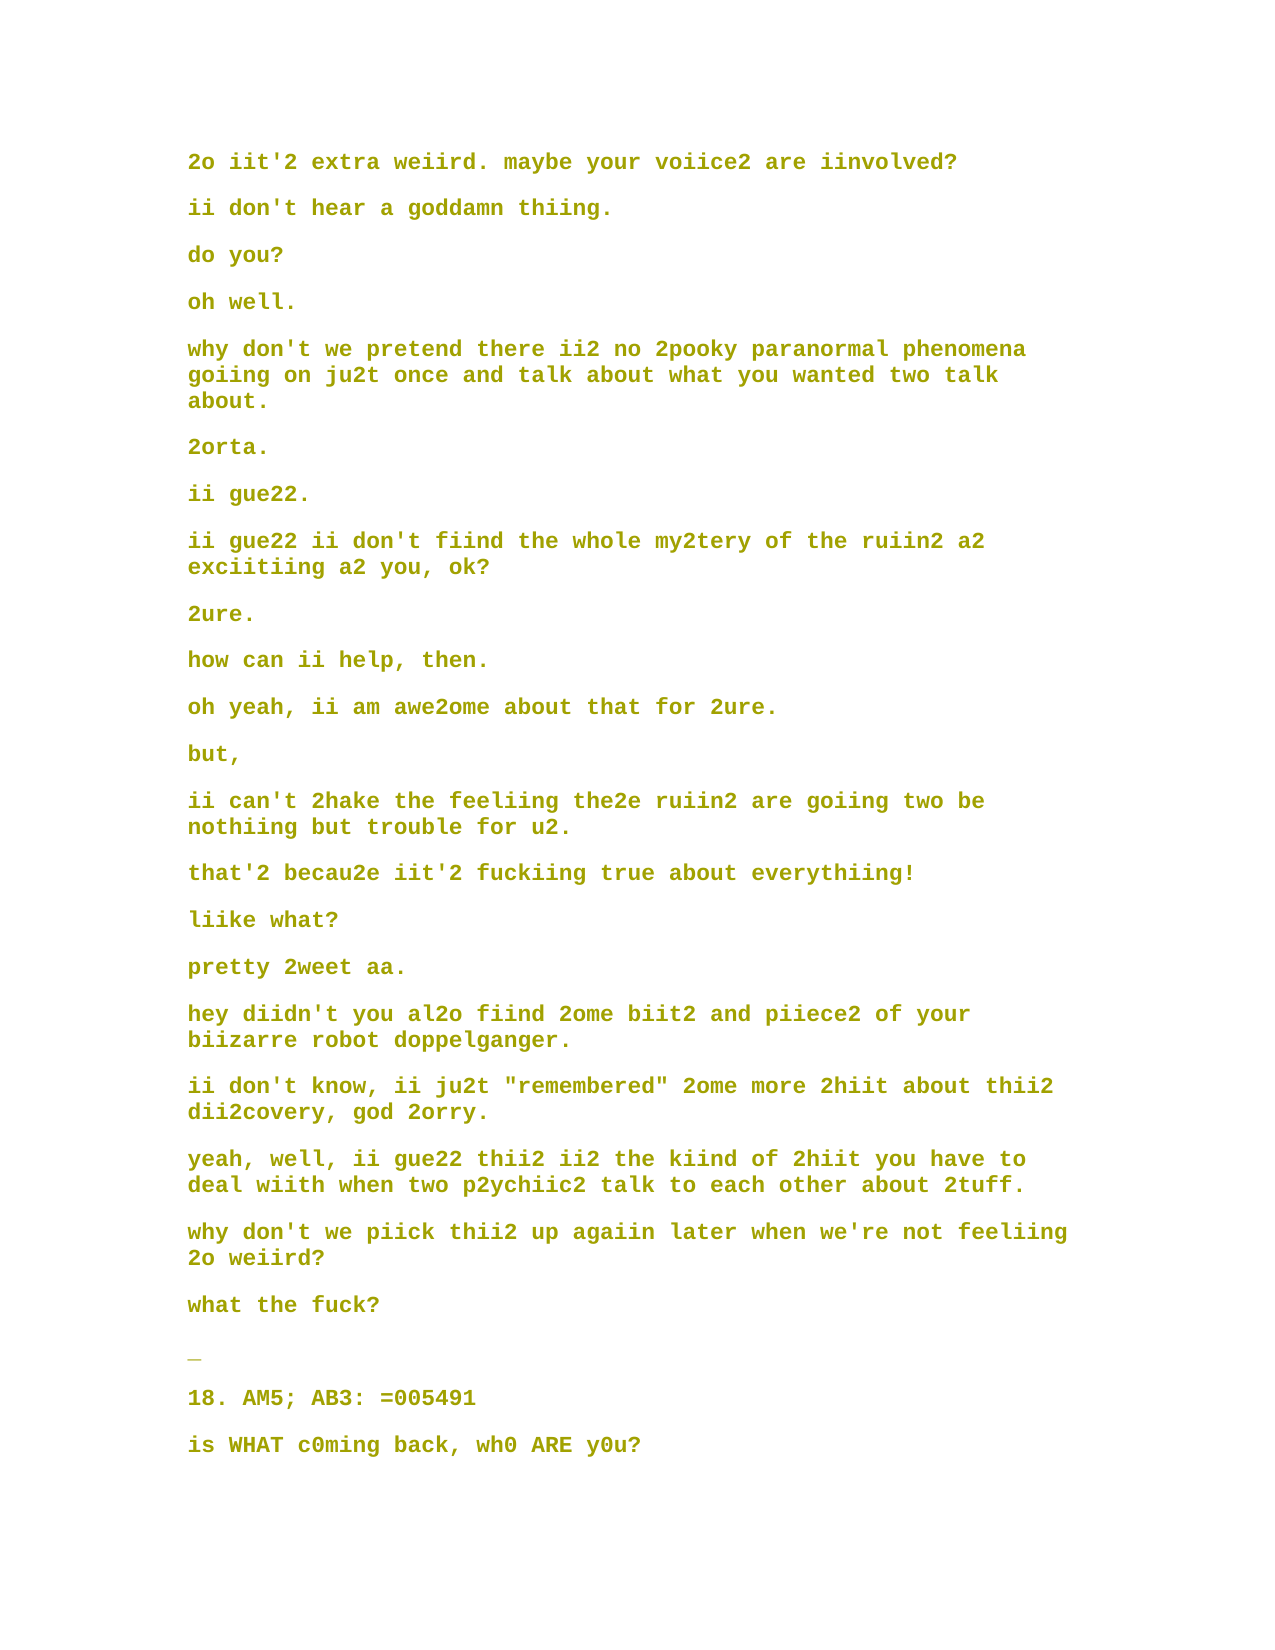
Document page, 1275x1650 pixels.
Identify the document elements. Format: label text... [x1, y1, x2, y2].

text why don't we piick thii2 up agaiin later when we're not feeliing 2o weiird? [187, 1220, 1087, 1272]
text but, [187, 742, 1087, 768]
text _ [187, 1340, 1087, 1366]
text 2orta. [187, 436, 1087, 462]
text what the fuck? [187, 1293, 1087, 1319]
text oh well. [187, 290, 1087, 316]
text ii don't know, ii ju2t "remembered" 2ome more 2hiit about thii2 dii2covery, god 2orry. [187, 1075, 1087, 1127]
text ii can't 2hake the feeliing the2e ruiin2 are goiing two be nothiing but trouble for u2. [187, 789, 1087, 841]
text 18. AM5; AB3: =005491 [187, 1386, 1087, 1412]
text ii gue22. [187, 482, 1087, 508]
text yeah, well, ii gue22 thii2 ii2 the kiind of 2hiit you have to deal wiith when two p2ychiic2 talk to each other about 2tuff. [187, 1147, 1087, 1199]
text liike what? [187, 908, 1087, 934]
text why don't we pretend there ii2 no 2pooky paranormal phenomena goiing on ju2t once and talk about what you wanted two talk about. [187, 337, 1087, 415]
text 2o iit'2 extra weiird. maybe your voiice2 are iinvolved? [187, 150, 1087, 176]
text that'2 becau2e iit'2 fuckiing true about everythiing! [187, 862, 1087, 888]
text 2ure. [187, 602, 1087, 628]
text do you? [187, 243, 1087, 269]
text oh yeah, ii am awe2ome about that for 2ure. [187, 696, 1087, 721]
text ii don't hear a goddamn thiing. [187, 197, 1087, 223]
text hey diidn't you al2o fiind 2ome biit2 and piiece2 of your biizarre robot doppelganger. [187, 1002, 1087, 1054]
text pretty 2weet aa. [187, 955, 1087, 981]
text ii gue22 ii don't fiind the whole my2tery of the ruiin2 a2 exciitiing a2 you, ok? [187, 529, 1087, 581]
text how can ii help, then. [187, 649, 1087, 675]
text is WHAT c0ming back, wh0 ARE y0u? [187, 1433, 1087, 1459]
